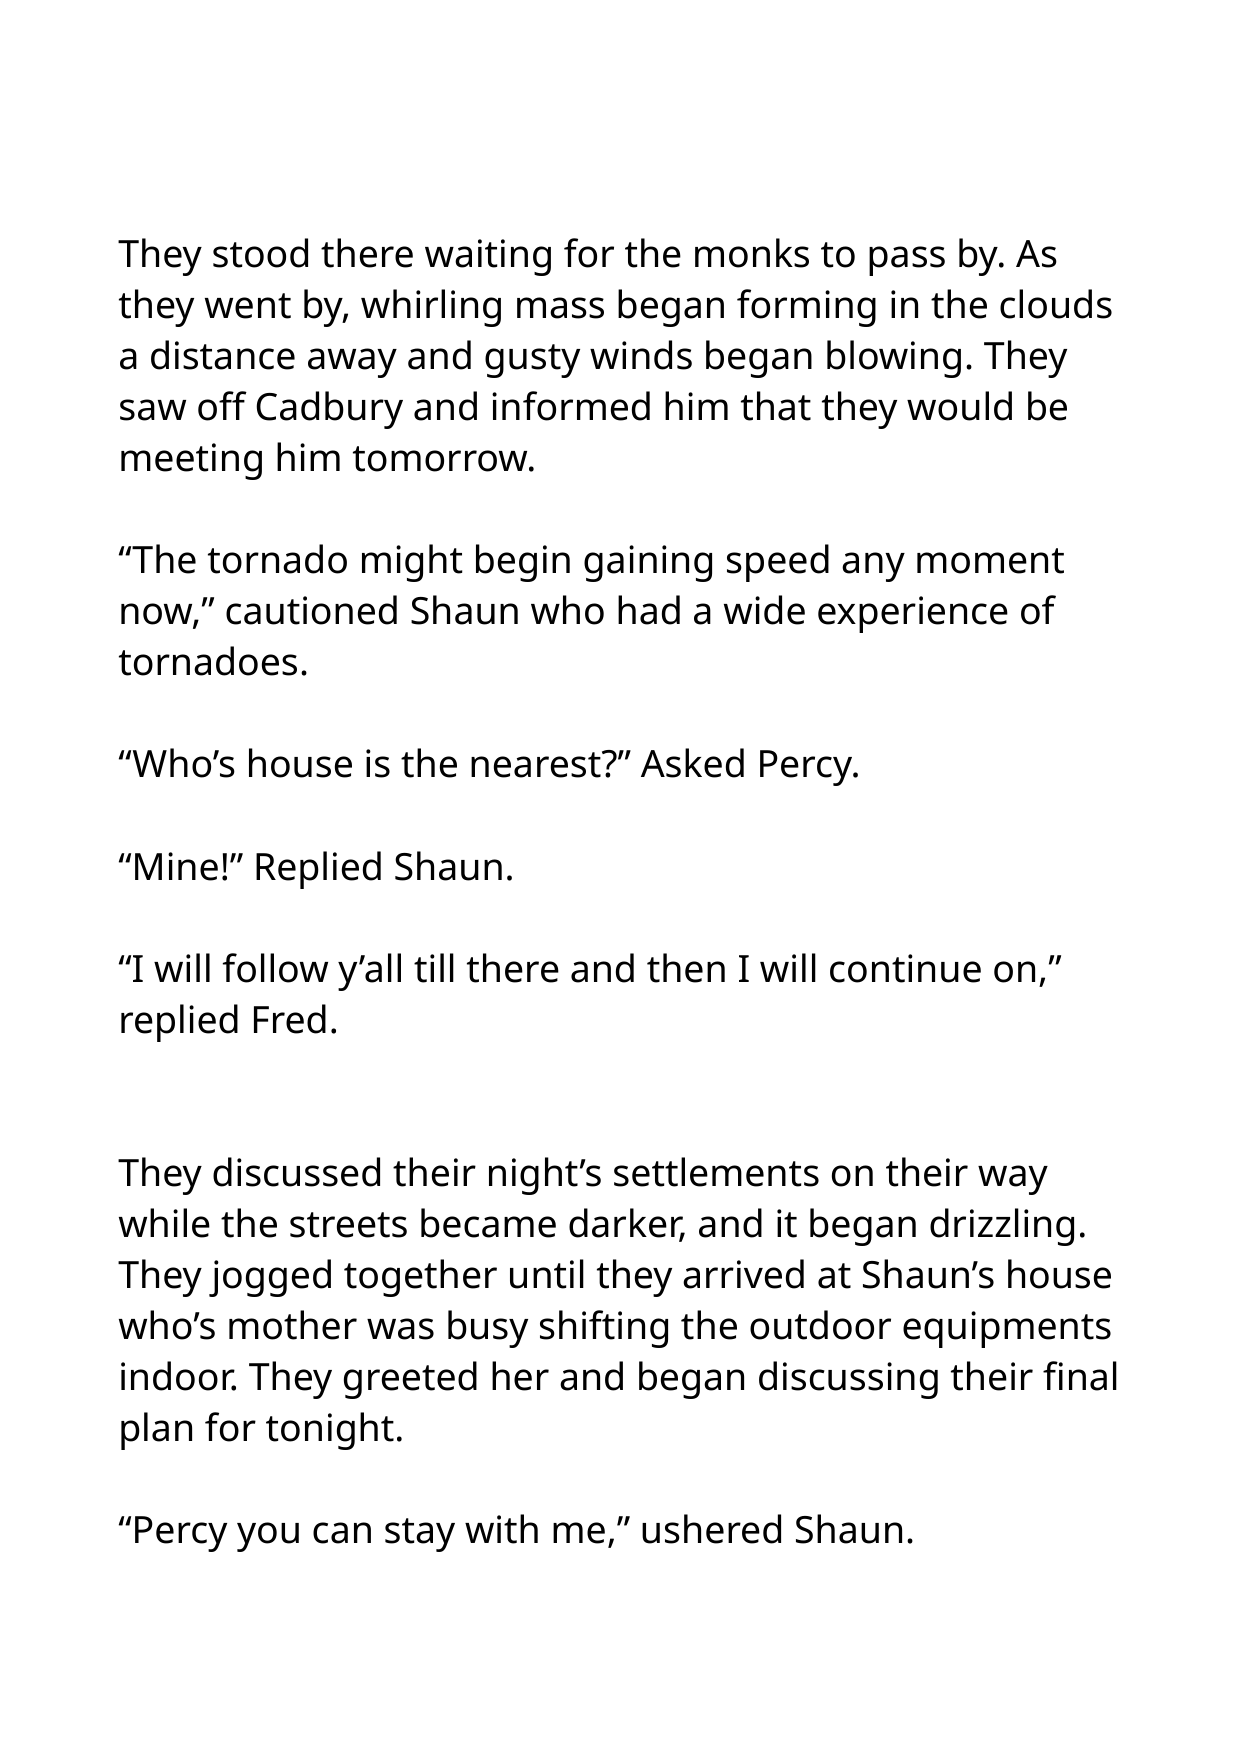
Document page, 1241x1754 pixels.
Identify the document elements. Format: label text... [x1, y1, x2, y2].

text They discussed their night’s settlements on their way while the streets became darker, and it began drizzling. They jogged together until they arrived at Shaun’s house who’s mother was busy shifting the outdoor equipments indoor. They greeted her and began discussing their final plan for tonight. [118, 1146, 1122, 1452]
text “I will follow y’all till there and then I will continue on,” replied Fred. [118, 942, 1122, 1044]
text “Percy you can stay with me,” ushered Shaun. [118, 1503, 1122, 1554]
text They stood there waiting for the monks to pass by. As they went by, whirling mass began forming in the clouds a distance away and gusty winds began blowing. They saw off Cadbury and informed him that they would be meeting him tomorrow. [118, 227, 1122, 483]
text “Who’s house is the nearest?” Asked Percy. [118, 738, 1122, 789]
text “The tornado might begin gaining speed any moment now,” cautioned Shaun who had a wide experience of tornadoes. [118, 534, 1122, 687]
text “Mine!” Replied Shaun. [118, 840, 1122, 891]
